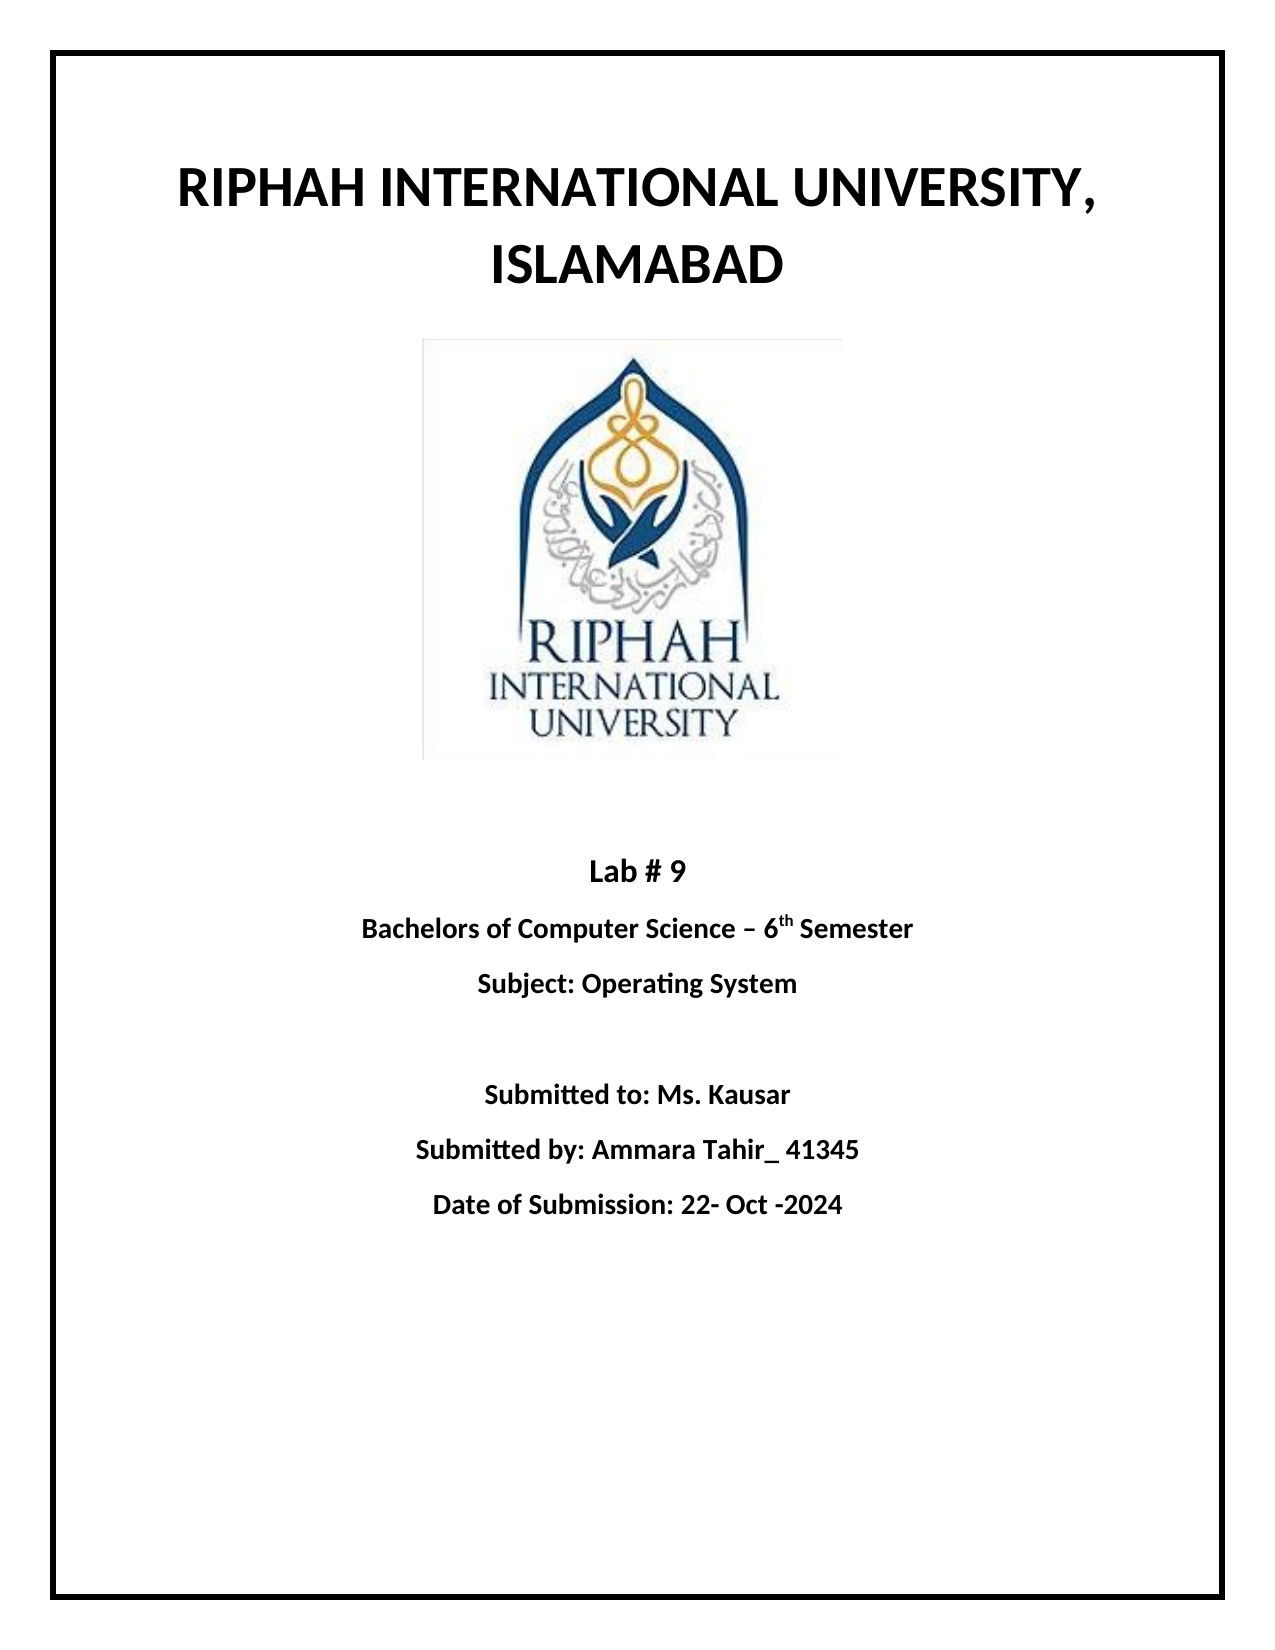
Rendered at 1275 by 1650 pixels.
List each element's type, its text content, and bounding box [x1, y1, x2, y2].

picture [422, 339, 844, 760]
text Bachelors of Computer Science – 6th Semester [150, 910, 1125, 946]
text Submitted to: Ms. Kausar [150, 1076, 1125, 1111]
text Lab # 9 [150, 850, 1125, 891]
text Date of Submission: 22- Oct -2024 [150, 1186, 1125, 1222]
text RIPHAH INTERNATIONAL UNIVERSITY, ISLAMABAD [150, 150, 1125, 298]
text Submitted by: Ammara Tahir_ 41345 [150, 1131, 1125, 1166]
text Subject: Operating System [150, 966, 1125, 1001]
